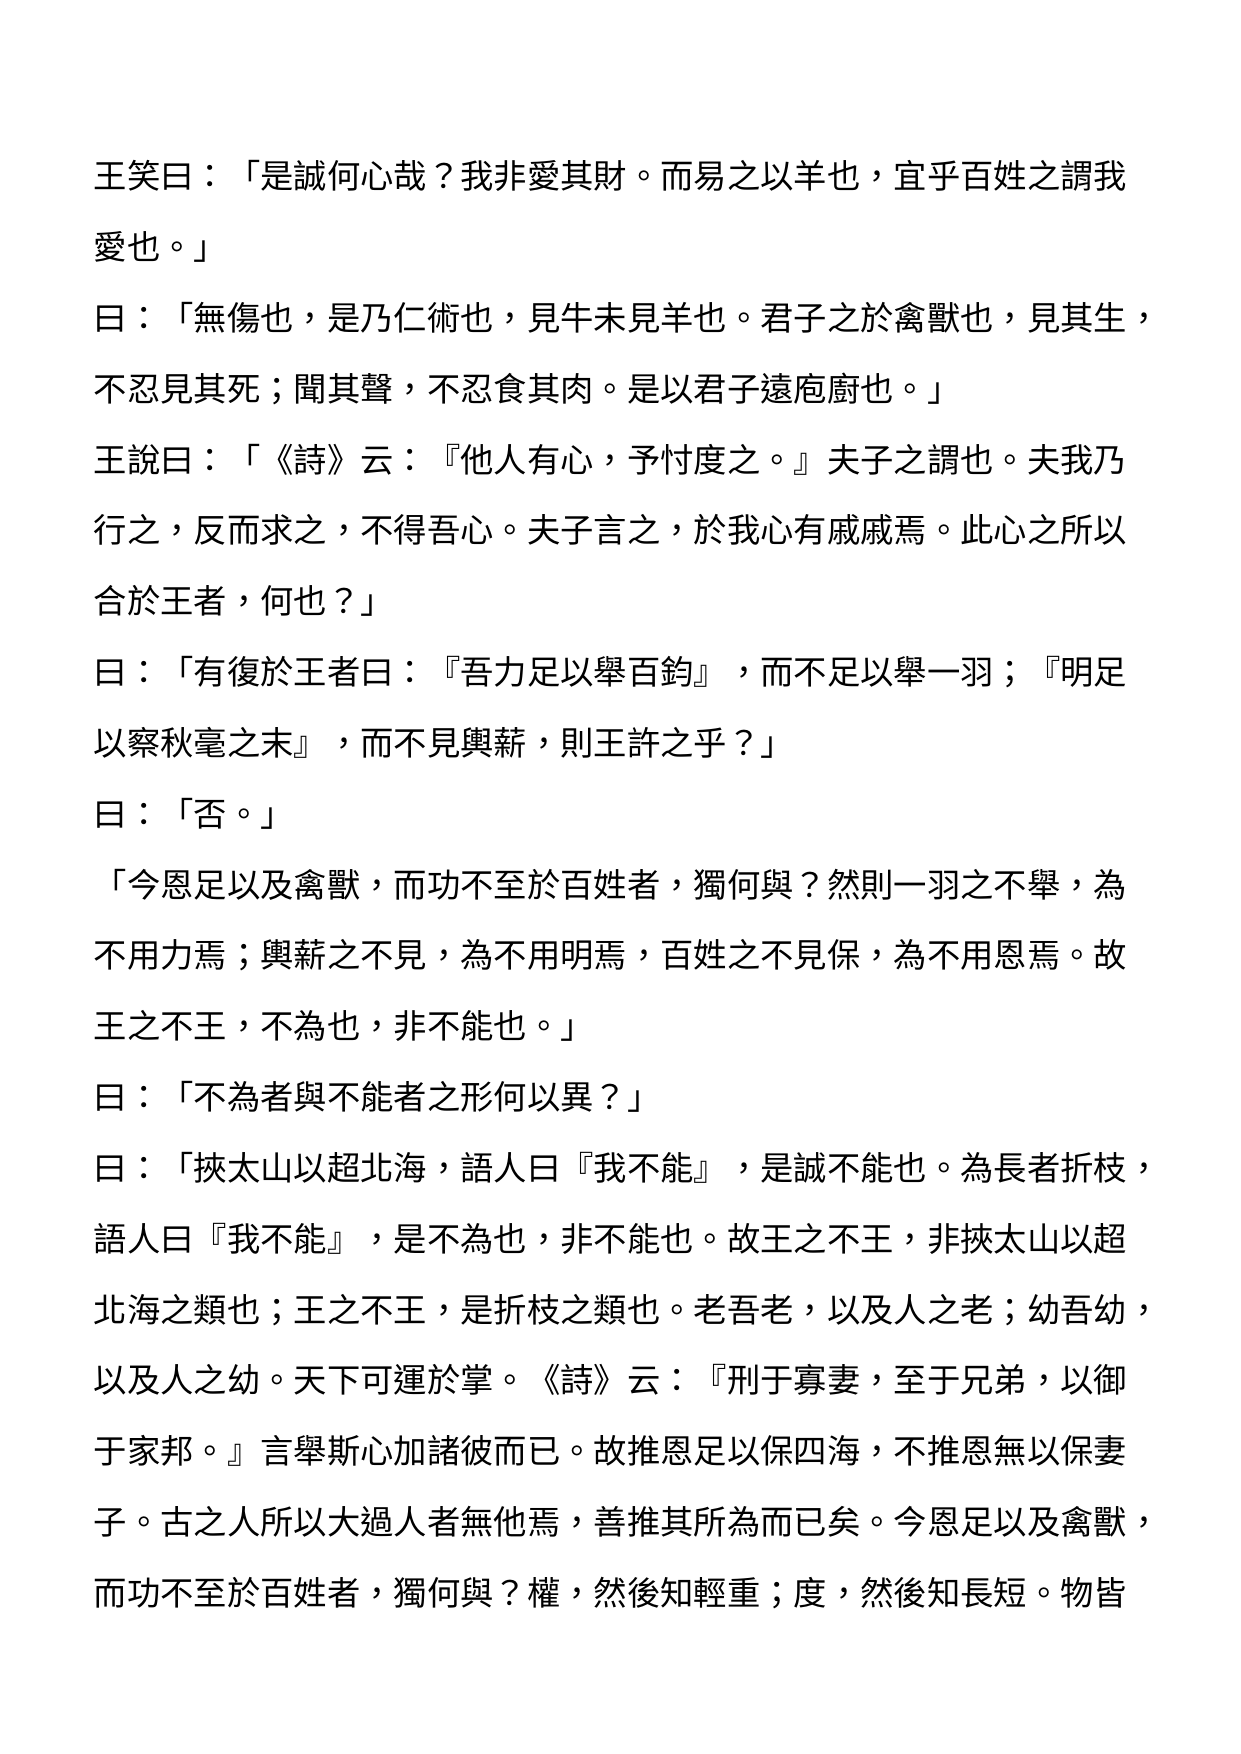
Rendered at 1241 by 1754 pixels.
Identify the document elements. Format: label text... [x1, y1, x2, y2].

text 曰：「挾太山以超北海，語人曰『我不能』，是誠不能也。為長者折枝，語人曰『我不能』，是不為也，非不能也。故王之不王，非挾太山以超北海之類也；王之不王，是折枝之類也。老吾老，以及人之老；幼吾幼，以及人之幼。天下可運於掌。《詩》云：『刑于寡妻，至于兄弟，以御于家邦。』言舉斯心加諸彼而已。故推恩足以保四海，不推恩無以保妻子。古之人所以大過人者無他焉，善推其所為而已矣。今恩足以及禽獸，而功不至於百姓者，獨何與？權，然後知輕重；度，然後知長短。物皆然，心為甚。王請度之！抑王興甲兵，危士臣，構怨於諸侯，然後快於心與？」 [94, 1124, 1142, 1619]
text 曰：「無傷也，是乃仁術也，見牛未見羊也。君子之於禽獸也，見其生，不忍見其死；聞其聲，不忍食其肉。是以君子遠庖廚也。」 [94, 274, 1142, 415]
text 王笑曰：「是誠何心哉？我非愛其財。而易之以羊也，宜乎百姓之謂我愛也。」 [94, 132, 1142, 274]
text 王說曰：「《詩》云：『他人有心，予忖度之。』夫子之謂也。夫我乃行之，反而求之，不得吾心。夫子言之，於我心有戚戚焉。此心之所以合於王者，何也？」 [94, 415, 1142, 628]
text 曰：「有復於王者曰：『吾力足以舉百鈞』，而不足以舉一羽；『明足以察秋毫之末』，而不見輿薪，則王許之乎？」 [94, 628, 1142, 769]
text 曰：「否。」 [94, 769, 1142, 840]
text 「今恩足以及禽獸，而功不至於百姓者，獨何與？然則一羽之不舉，為不用力焉；輿薪之不見，為不用明焉，百姓之不見保，為不用恩焉。故王之不王，不為也，非不能也。」 [94, 840, 1142, 1053]
text 曰：「不為者與不能者之形何以異？」 [94, 1053, 1142, 1124]
